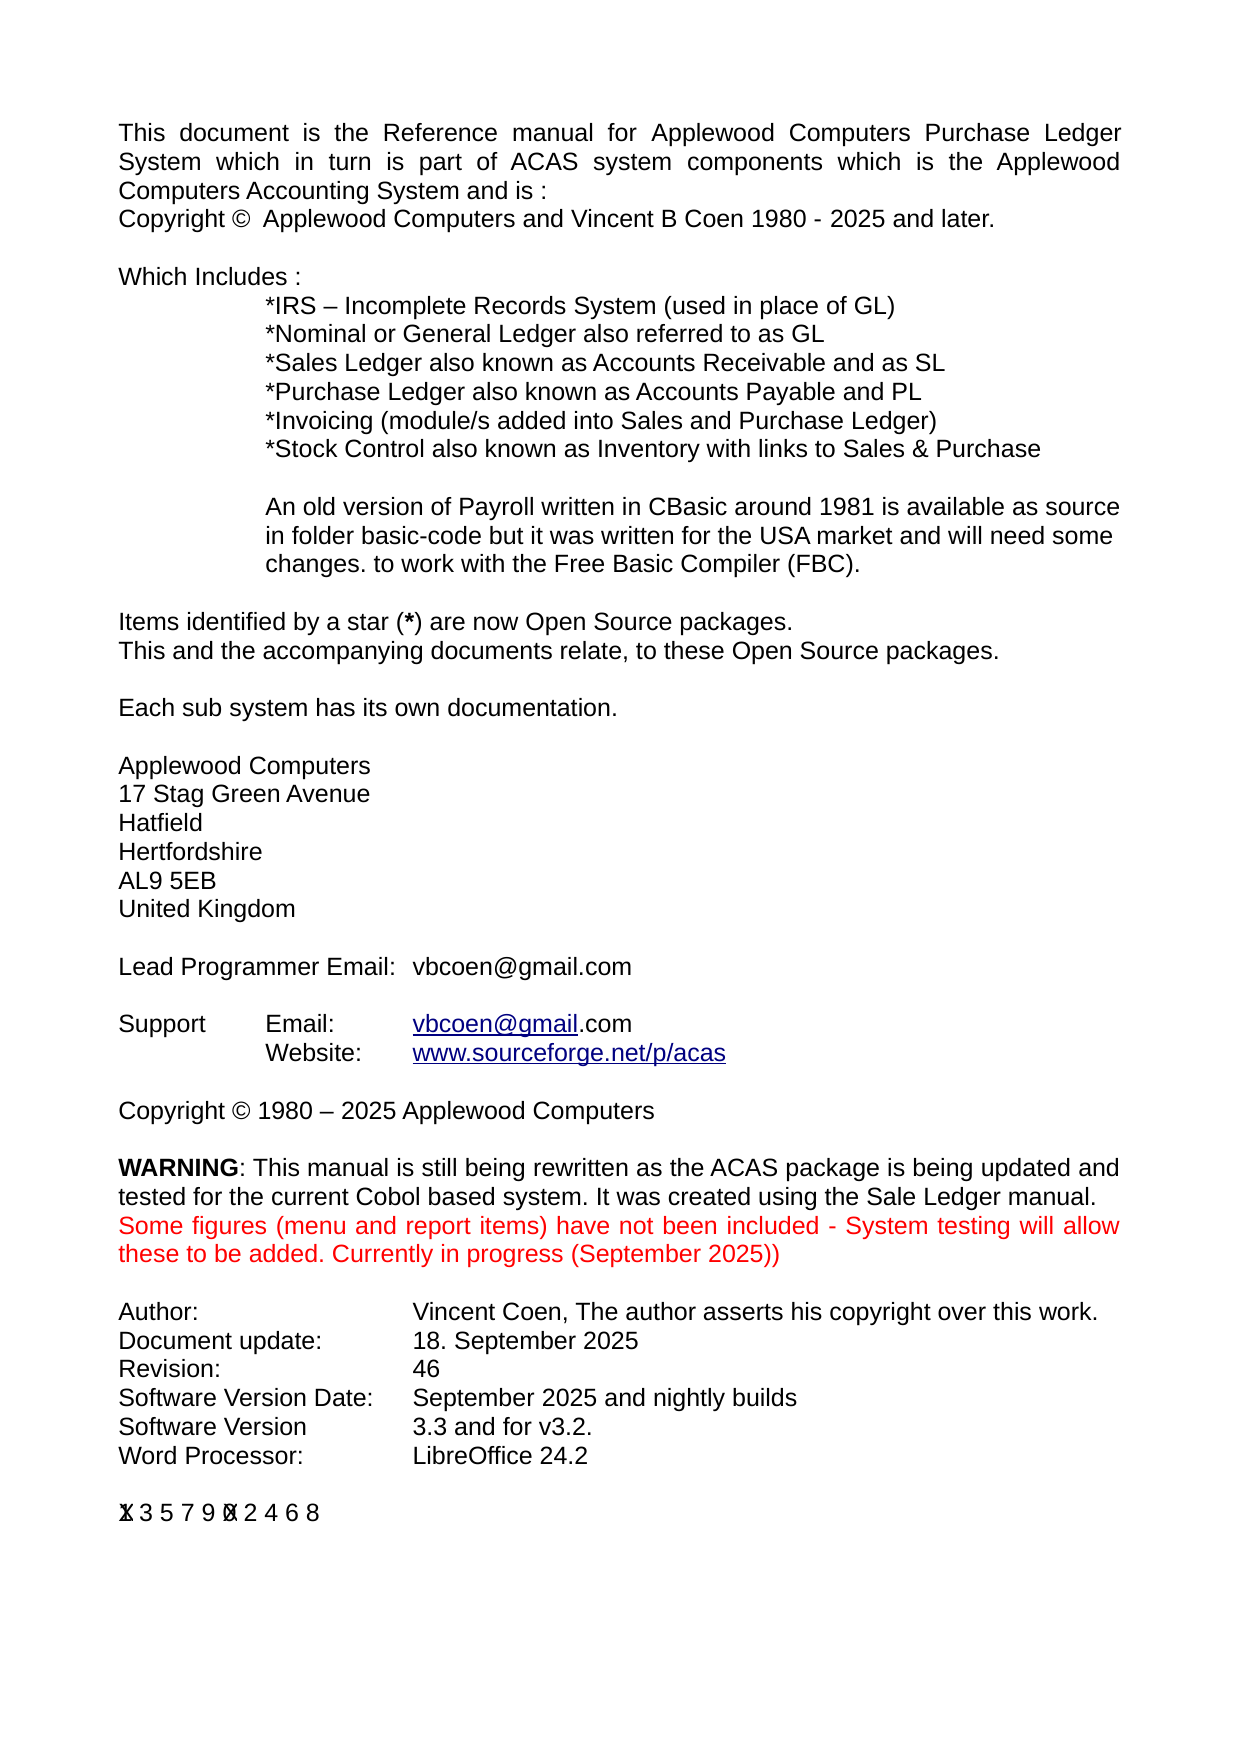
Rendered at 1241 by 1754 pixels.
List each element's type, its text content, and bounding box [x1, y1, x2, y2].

text 1 3 5 7 9 0 2 4 6 8 [118, 1498, 1122, 1527]
text Support Email: vbcoen@gmail.com [118, 1009, 1122, 1038]
text *IRS – Incomplete Records System (used in place of GL) [118, 291, 1122, 319]
text Revision: 46 [118, 1354, 1122, 1383]
text Lead Programmer Email: vbcoen@gmail.com [118, 952, 1122, 981]
text Software Version Date: September 2025 and nightly builds [118, 1383, 1122, 1412]
text Items identified by a star (*) are now Open Source packages. [118, 607, 1122, 636]
text *Purchase Ledger also known as Accounts Payable and PL [118, 377, 1122, 406]
text An old version of Payroll written in CBasic around 1981 is available as source [118, 492, 1122, 521]
text Applewood Computers [118, 751, 1122, 779]
text *Sales Ledger also known as Accounts Receivable and as SL [118, 348, 1122, 377]
text Copyright © Applewood Computers and Vincent B Coen 1980 - 2025 and later. [118, 204, 1122, 233]
text Hertfordshire [118, 837, 1122, 866]
text This and the accompanying documents relate, to these Open Source packages. [118, 636, 1122, 664]
text AL9 5EB [118, 866, 1122, 894]
text Hatfield [118, 808, 1122, 837]
text Word Processor: LibreOffice 24.2 [118, 1441, 1122, 1469]
text in folder basic-code but it was written for the USA market and will need some [118, 521, 1122, 549]
text *Stock Control also known as Inventory with links to Sales & Purchase [118, 434, 1122, 463]
text 17 Stag Green Avenue [118, 779, 1122, 808]
text Software Version 3.3 and for v3.2. [118, 1412, 1122, 1441]
text Some figures (menu and report items) have not been included - System testing will allow these to be added. Currently in progress (September 2025)) [118, 1211, 1122, 1268]
text Each sub system has its own documentation. [118, 693, 1122, 722]
text WARNING: This manual is still being rewritten as the ACAS package is being updated and tested for the current Cobol based system. It was created using the Sale Ledger manual. [118, 1153, 1122, 1211]
text Document update: 18. September 2025 [118, 1326, 1122, 1354]
text *Invoicing (module/s added into Sales and Purchase Ledger) [118, 406, 1122, 434]
text Author: Vincent Coen, The author asserts his copyright over this work. [118, 1297, 1122, 1326]
text Website: www.sourceforge.net/p/acas [118, 1038, 1122, 1067]
text Which Includes : [118, 262, 1122, 291]
text United Kingdom [118, 894, 1122, 923]
text This document is the Reference manual for Applewood Computers Purchase Ledger System which in turn is part of ACAS system components which is the Applewood Computers Accounting System and is : [118, 118, 1122, 204]
text *Nominal or General Ledger also referred to as GL [118, 319, 1122, 348]
text changes. to work with the Free Basic Compiler (FBC). [118, 549, 1122, 578]
text Copyright © 1980 – 2025 Applewood Computers [118, 1096, 1122, 1124]
